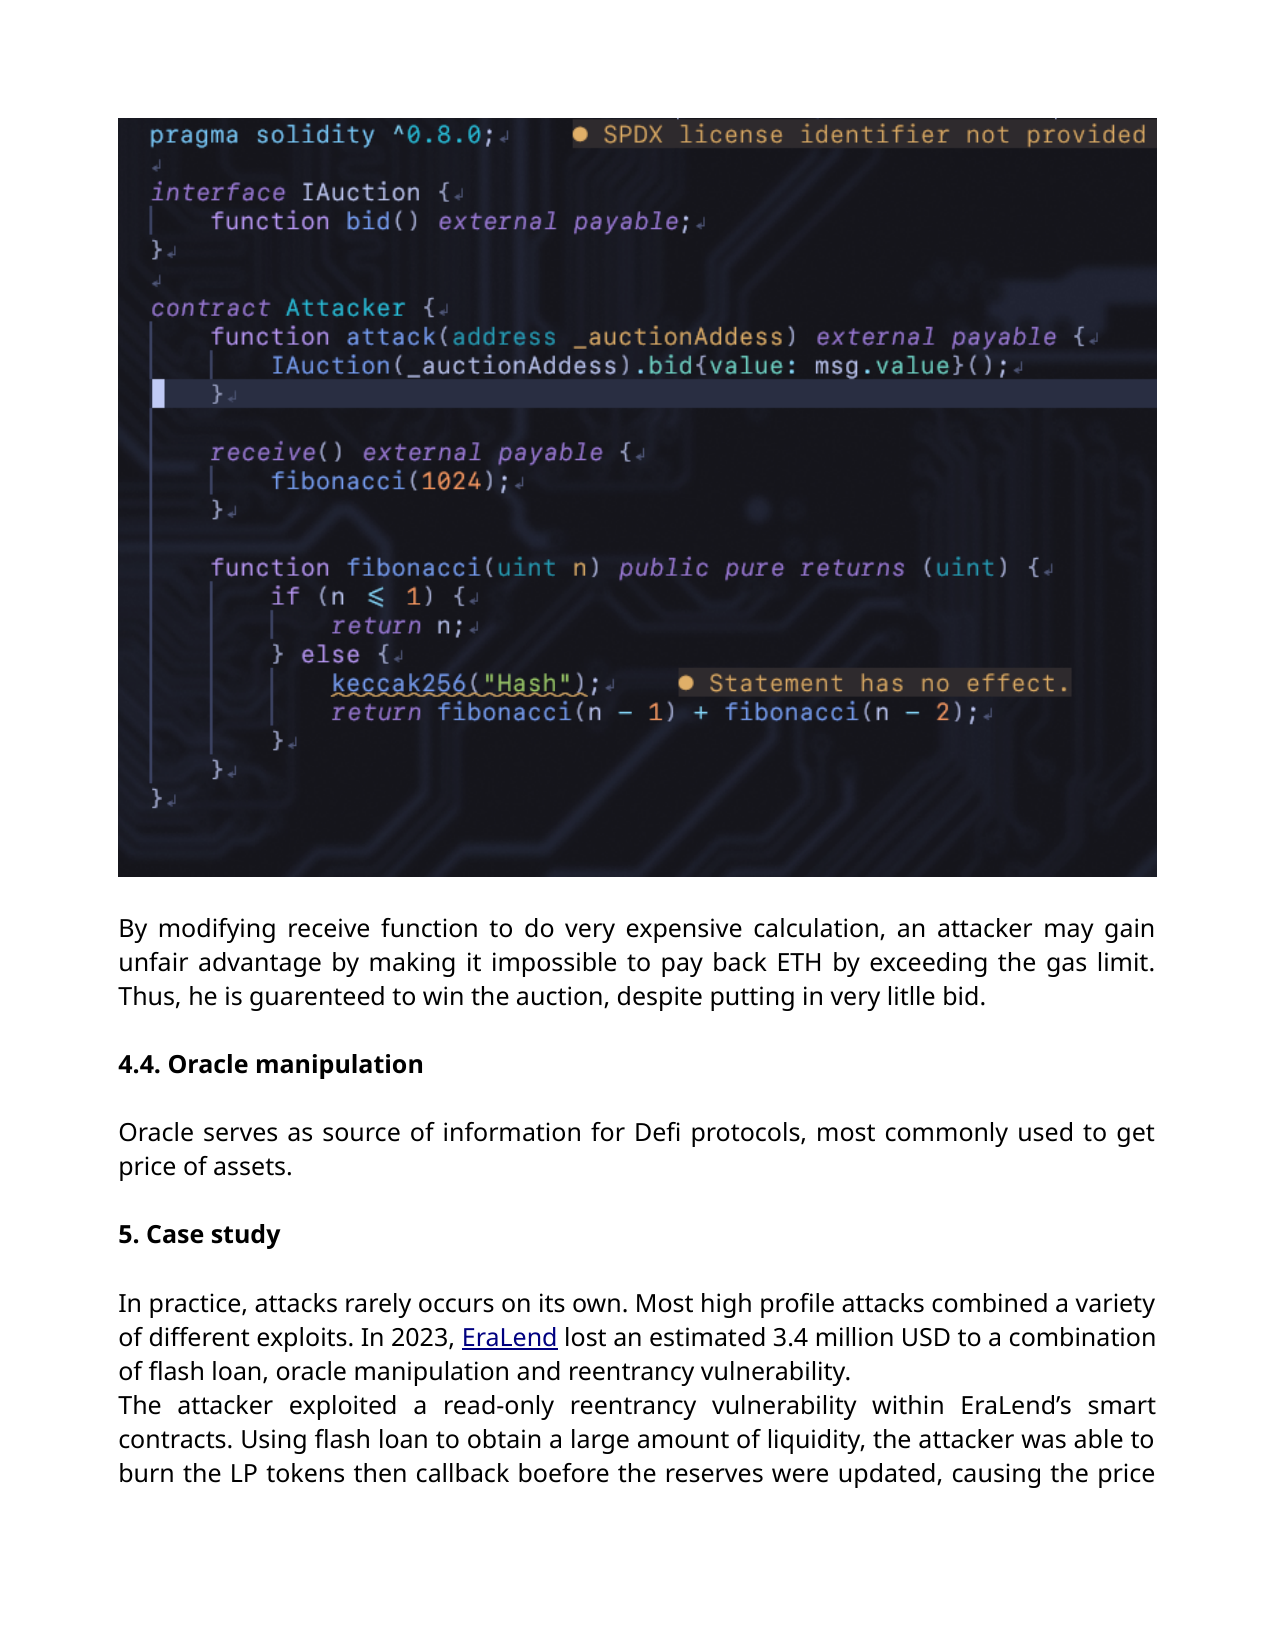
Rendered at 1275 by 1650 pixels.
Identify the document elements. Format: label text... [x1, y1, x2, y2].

text 5. Case study [118, 1217, 1157, 1251]
text 4.4. Oracle manipulation [118, 1047, 1157, 1081]
picture [118, 118, 1157, 877]
text The attacker exploited a read-only reentrancy vulnerability within EraLend’s smart contracts. Using flash loan to obtain a large amount of liquidity, the attacker was able to burn the LP tokens then callback boefore the reserves were updated, causing the price [118, 1387, 1157, 1490]
text In practice, attacks rarely occurs on its own. Most high profile attacks combined a variety of different exploits. In 2023, EraLend lost an estimated 3.4 million USD to a combination of flash loan, oracle manipulation and reentrancy vulnerability. [118, 1285, 1157, 1387]
text Oracle serves as source of information for Defi protocols, most commonly used to get price of assets. [118, 1115, 1157, 1183]
text By modifying receive function to do very expensive calculation, an attacker may gain unfair advantage by making it impossible to pay back ETH by exceeding the gas limit. Thus, he is guarenteed to win the auction, despite putting in very litlle bid. [118, 911, 1157, 1013]
